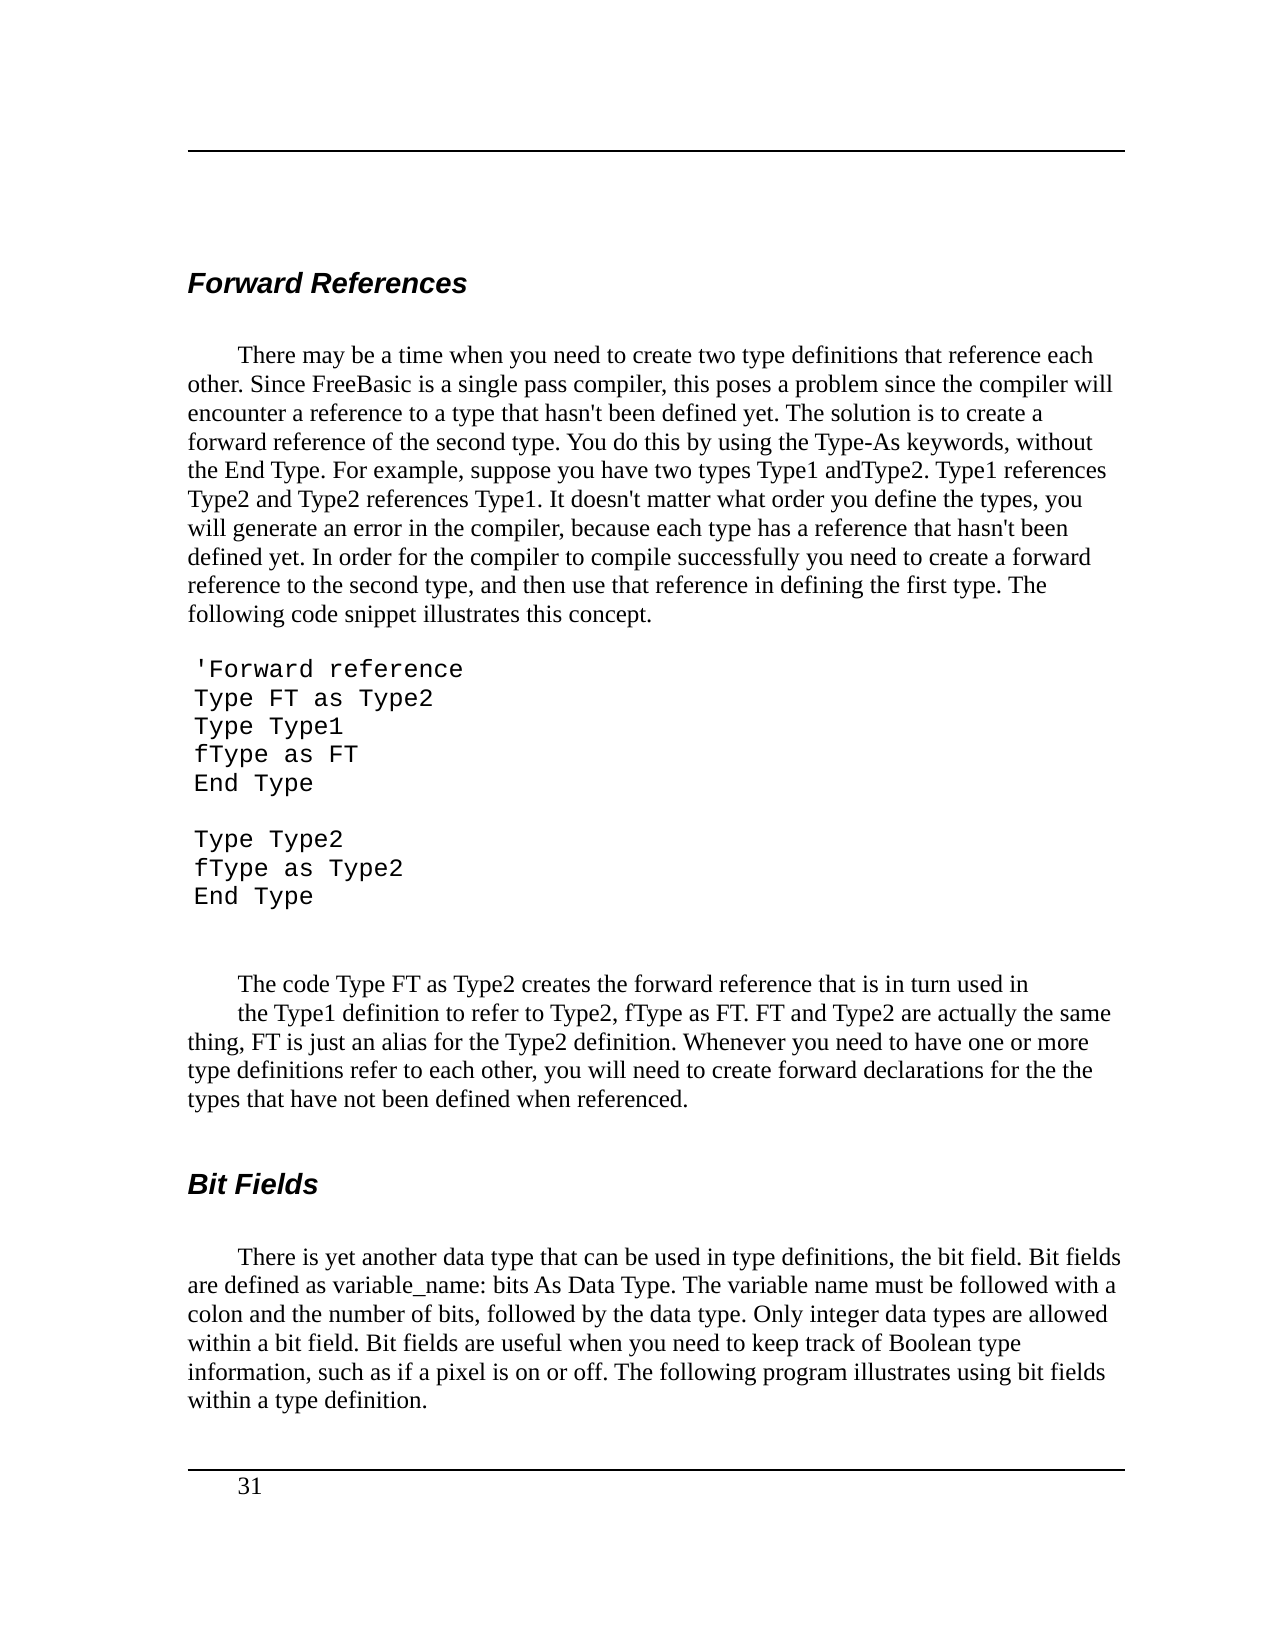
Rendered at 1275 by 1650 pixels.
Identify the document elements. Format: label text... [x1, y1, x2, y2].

text the Type1 definition to refer to Type2, fType as FT. FT and Type2 are actually the same thing, FT is just an alias for the Type2 definition. Whenever you need to have one or more type definitions refer to each other, you will need to create forward declarations for the the types that have not been defined when referenced. [187, 998, 1125, 1113]
text The code Type FT as Type2 creates the forward reference that is in turn used in [187, 969, 1125, 998]
text End Type [187, 883, 1125, 912]
text End Type [187, 770, 1125, 798]
text Type Type1 [187, 713, 1125, 742]
text Type FT as Type2 [187, 685, 1125, 713]
text Type Type2 [187, 827, 1125, 855]
text fType as Type2 [187, 855, 1125, 883]
text There is yet another data type that can be used in type definitions, the bit field. Bit fields are defined as variable_name: bits As Data Type. The variable name must be followed with a colon and the number of bits, followed by the data type. Only integer data types are allowed within a bit field. Bit fields are useful when you need to keep track of Boolean type information, such as if a pixel is on or off. The following program illustrates using bit fields within a type definition. [187, 1242, 1125, 1414]
subtitle Forward References [187, 266, 1125, 299]
text There may be a time when you need to create two type definitions that reference each other. Since FreeBasic is a single pass compiler, this poses a problem since the compiler will encounter a reference to a type that hasn't been defined yet. The solution is to create a forward reference of the second type. You do this by using the Type-As keywords, without the End Type. For example, suppose you have two types Type1 andType2. Type1 references Type2 and Type2 references Type1. It doesn't matter what order you define the types, you will generate an error in the compiler, because each type has a reference that hasn't been defined yet. In order for the compiler to compile successfully you need to create a forward reference to the second type, and then use that reference in defining the first type. The following code snippet illustrates this concept. [187, 341, 1125, 628]
subtitle Bit Fields [187, 1167, 1125, 1200]
text 'Forward reference [187, 657, 1125, 685]
text fType as FT [187, 742, 1125, 770]
